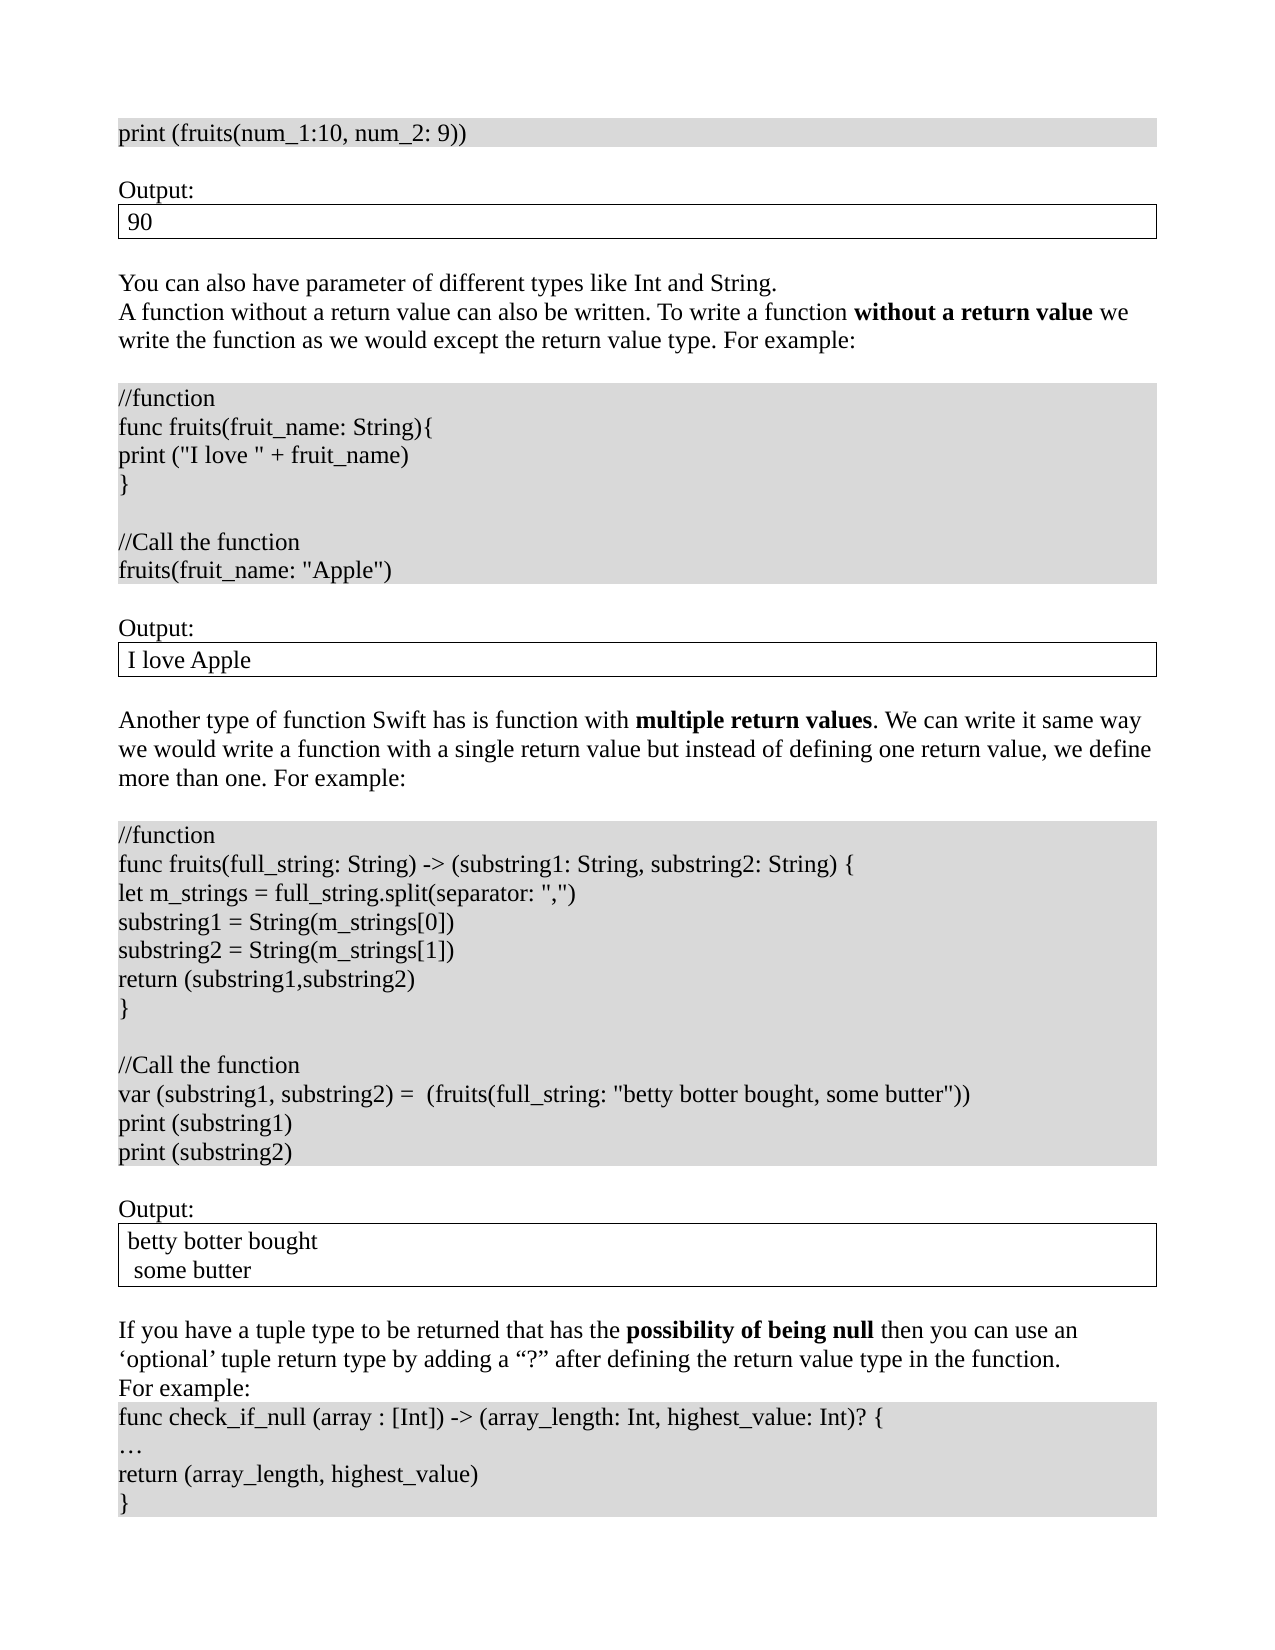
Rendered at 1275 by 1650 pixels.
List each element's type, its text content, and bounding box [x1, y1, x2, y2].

text You can also have parameter of different types like Int and String. [118, 268, 1157, 297]
text //function [118, 821, 1157, 849]
text Output: [118, 176, 1157, 204]
text var (substring1, substring2) = (fruits(full_string: "betty botter bought, some butter")) [118, 1079, 1157, 1108]
text print (substring1) [118, 1108, 1157, 1137]
text //Call the function [118, 1051, 1157, 1079]
text print ("I love " + fruit_name) [118, 441, 1157, 469]
text //function [118, 383, 1157, 412]
text print (substring2) [118, 1137, 1157, 1166]
text betty botter bought [119, 1224, 1156, 1252]
text If you have a tuple type to be returned that has the possibility of being null then you can use an ‘optional’ tuple return type by adding a “?” after defining the return value type in the function. [118, 1316, 1157, 1373]
text } [118, 1488, 1157, 1517]
text } [118, 469, 1157, 498]
text 90 [119, 205, 1156, 238]
text let m_strings = full_string.split(separator: ",") [118, 878, 1157, 907]
text some butter [119, 1252, 1156, 1286]
text print (fruits(num_1:10, num_2: 9)) [118, 118, 1157, 147]
text substring1 = String(m_strings[0]) [118, 907, 1157, 936]
text Another type of function Swift has is function with multiple return values. We can write it same way we would write a function with a single return value but instead of defining one return value, we define more than one. For example: [118, 706, 1157, 792]
text } [118, 993, 1157, 1022]
text func fruits(fruit_name: String){ [118, 412, 1157, 441]
text Output: [118, 1194, 1157, 1223]
text substring2 = String(m_strings[1]) [118, 936, 1157, 964]
text return (array_length, highest_value) [118, 1459, 1157, 1488]
text fruits(fruit_name: "Apple") [118, 556, 1157, 584]
text A function without a return value can also be written. To write a function without a return value we write the function as we would except the return value type. For example: [118, 297, 1157, 354]
text Output: [118, 613, 1157, 642]
text I love Apple [119, 643, 1156, 676]
text … [118, 1431, 1157, 1459]
text //Call the function [118, 527, 1157, 556]
text func fruits(full_string: String) -> (substring1: String, substring2: String) { [118, 849, 1157, 878]
text return (substring1,substring2) [118, 964, 1157, 993]
text For example: [118, 1373, 1157, 1402]
text func check_if_null (array : [Int]) -> (array_length: Int, highest_value: Int)? { [118, 1402, 1157, 1431]
